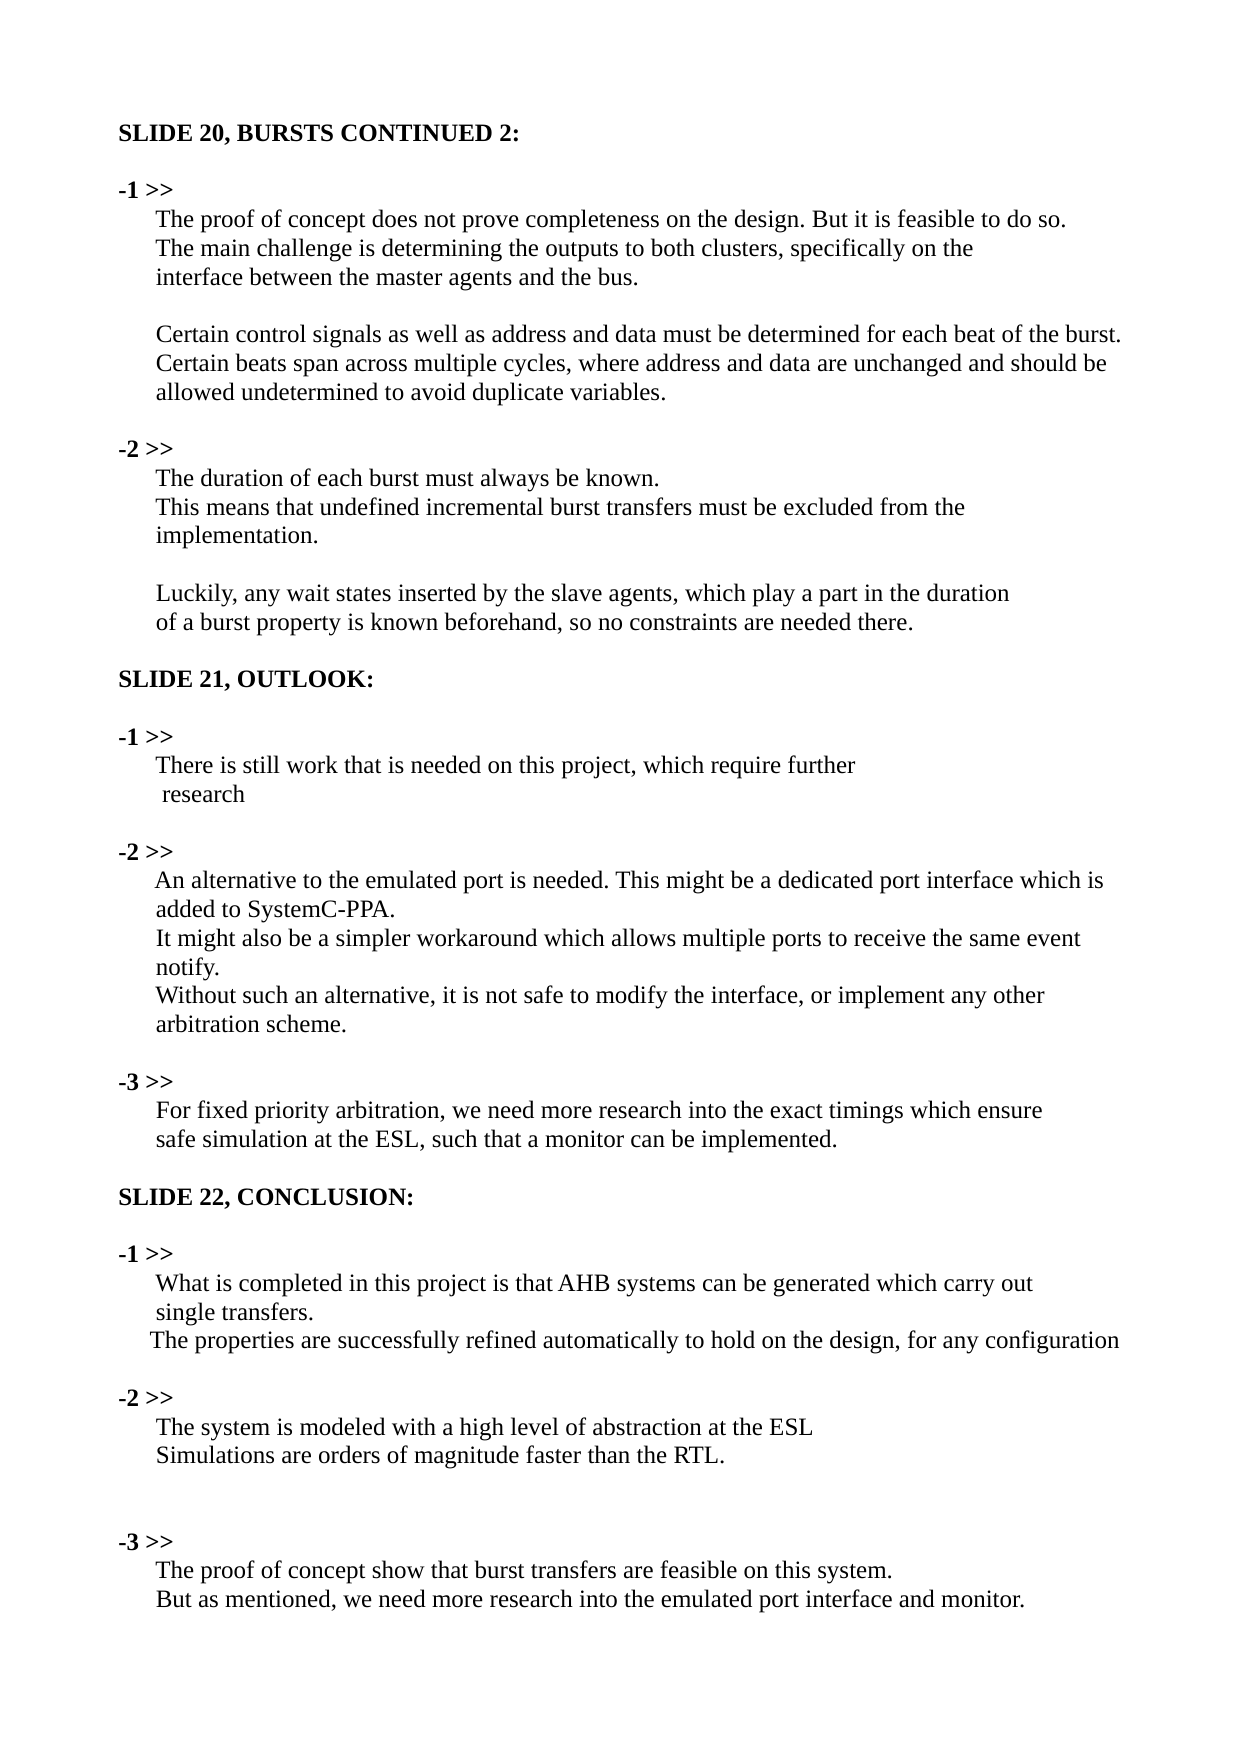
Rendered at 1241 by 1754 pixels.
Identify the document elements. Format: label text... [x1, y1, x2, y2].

text -3 >> [118, 1067, 1122, 1096]
text of a burst property is known beforehand, so no constraints are needed there. [118, 607, 1122, 636]
text notify. [118, 952, 1122, 981]
text The duration of each burst must always be known. [118, 463, 1122, 492]
text research [118, 779, 1122, 808]
text interface between the master agents and the bus. [118, 262, 1122, 291]
text There is still work that is needed on this project, which require further [118, 751, 1122, 779]
text Simulations are orders of magnitude faster than the RTL. [118, 1441, 1122, 1469]
text single transfers. [118, 1297, 1122, 1326]
text SLIDE 22, CONCLUSION: [118, 1182, 1122, 1211]
text -1 >> [118, 176, 1122, 204]
text SLIDE 20, BURSTS CONTINUED 2: [118, 118, 1122, 147]
text implementation. [118, 521, 1122, 549]
text An alternative to the emulated port is needed. This might be a dedicated port interface which is [118, 866, 1122, 894]
text Certain beats span across multiple cycles, where address and data are unchanged and should be [118, 348, 1122, 377]
text What is completed in this project is that AHB systems can be generated which carry out [118, 1268, 1122, 1297]
text But as mentioned, we need more research into the emulated port interface and monitor. [118, 1584, 1122, 1613]
text The proof of concept show that burst transfers are feasible on this system. [118, 1556, 1122, 1584]
text -1 >> [118, 722, 1122, 751]
text This means that undefined incremental burst transfers must be excluded from the [118, 492, 1122, 521]
text The properties are successfully refined automatically to hold on the design, for any configuration [118, 1326, 1122, 1354]
text -2 >> [118, 1383, 1122, 1412]
text -3 >> [118, 1527, 1122, 1556]
text -2 >> [118, 434, 1122, 463]
text Luckily, any wait states inserted by the slave agents, which play a part in the duration [118, 578, 1122, 607]
text -2 >> [118, 837, 1122, 866]
text added to SystemC-PPA. [118, 894, 1122, 923]
text The system is modeled with a high level of abstraction at the ESL [118, 1412, 1122, 1441]
text allowed undetermined to avoid duplicate variables. [118, 377, 1122, 406]
text safe simulation at the ESL, such that a monitor can be implemented. [118, 1124, 1122, 1153]
text The main challenge is determining the outputs to both clusters, specifically on the [118, 233, 1122, 262]
text The proof of concept does not prove completeness on the design. But it is feasible to do so. [118, 204, 1122, 233]
text It might also be a simpler workaround which allows multiple ports to receive the same event [118, 923, 1122, 952]
text SLIDE 21, OUTLOOK: [118, 664, 1122, 693]
text Without such an alternative, it is not safe to modify the interface, or implement any other [118, 981, 1122, 1009]
text Certain control signals as well as address and data must be determined for each beat of the burst. [118, 319, 1122, 348]
text -1 >> [118, 1239, 1122, 1268]
text arbitration scheme. [118, 1009, 1122, 1038]
text For fixed priority arbitration, we need more research into the exact timings which ensure [118, 1096, 1122, 1124]
